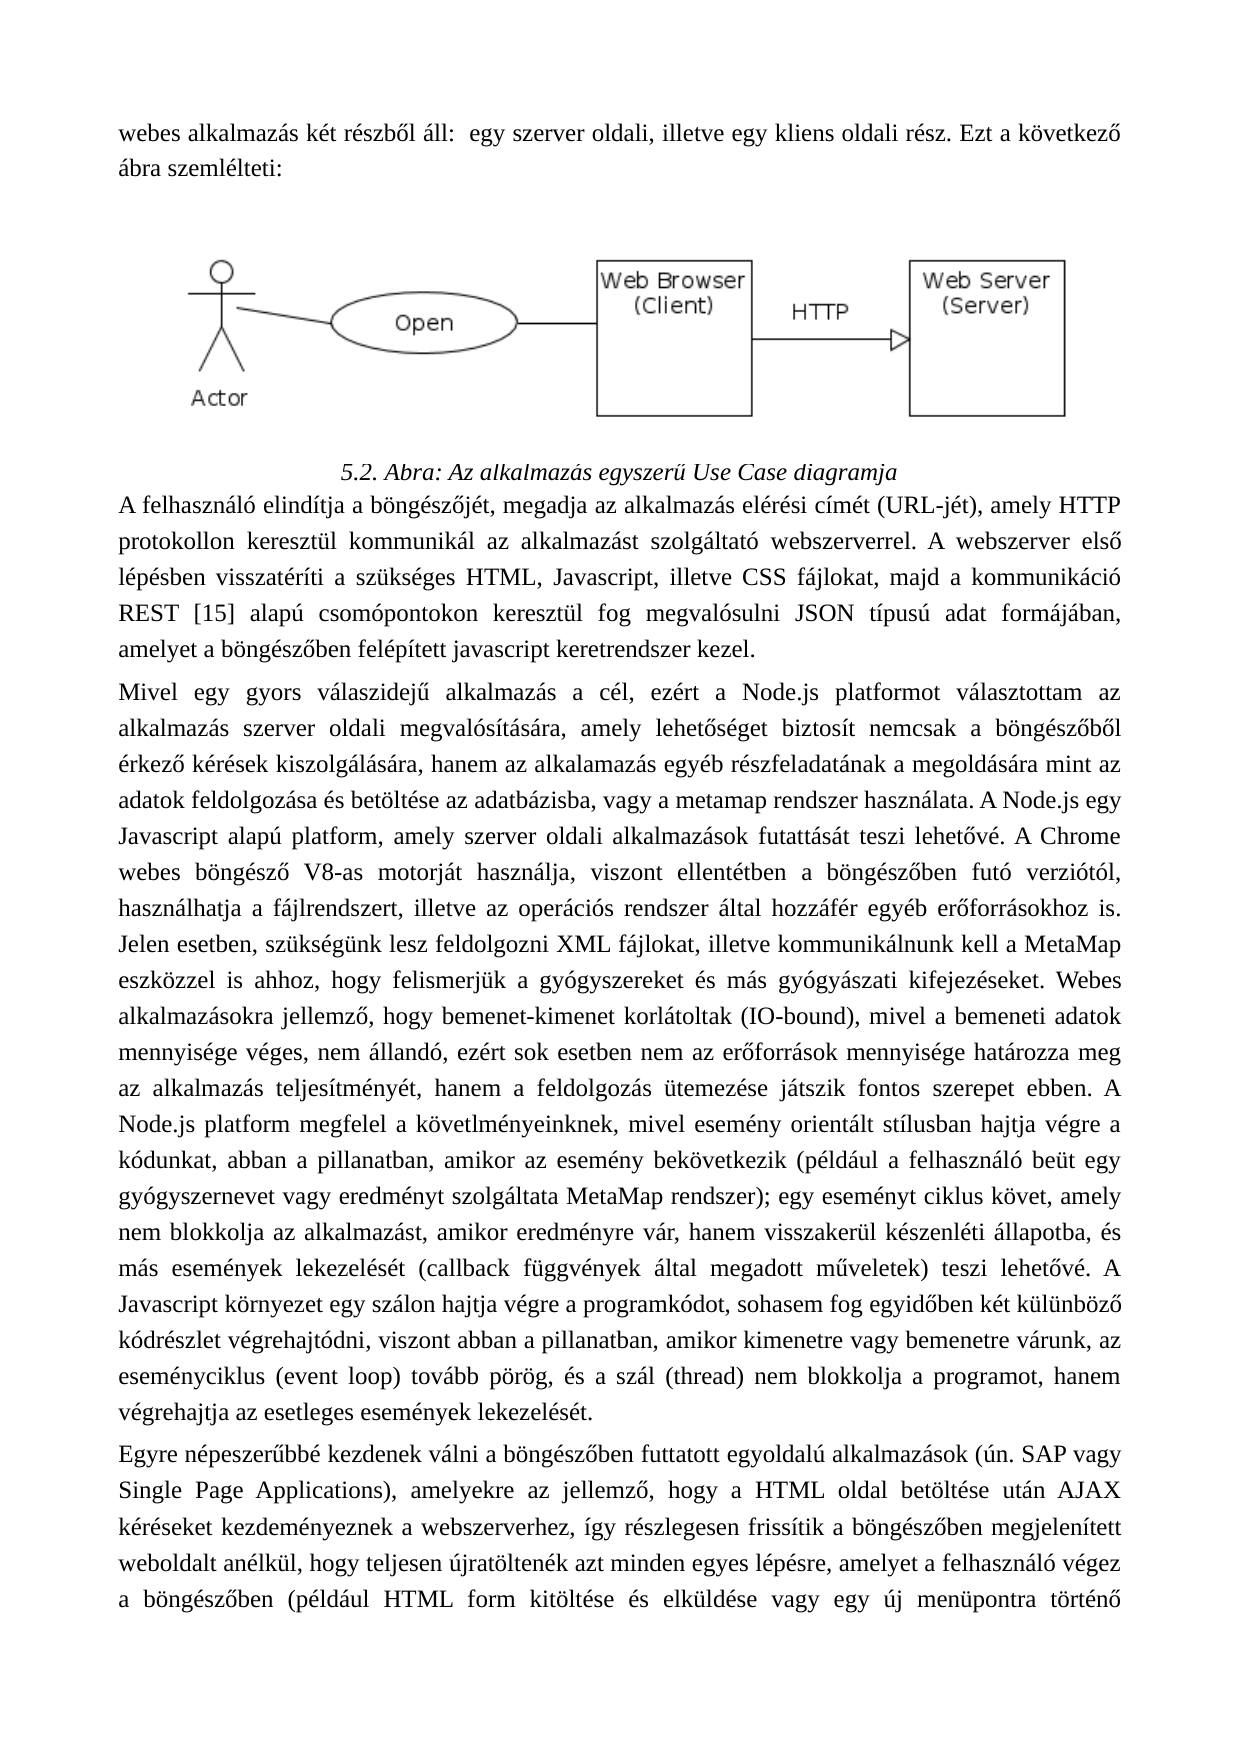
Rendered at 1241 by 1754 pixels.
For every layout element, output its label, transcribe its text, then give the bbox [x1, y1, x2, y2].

text Egyre népeszerűbbé kezdenek válni a böngészőben futtatott egyoldalú alkalmazások (ún. SAP vagy Single Page Applications), amelyekre az jellemző, hogy a HTML oldal betöltése után AJAX kéréseket kezdeményeznek a webszerverhez, így részlegesen frissítik a böngészőben megjelenített weboldalt anélkül, hogy teljesen újratöltenék azt minden egyes lépésre, amelyet a felhasználó végez a böngészőben (például HTML form kitöltése és elküldése vagy egy új menüpontra történő [118, 1434, 1122, 1614]
text 5.2. Ábra: Az alkalmazás egyszerű Use Case diagramja [144, 464, 1097, 485]
text A felhasználó elindítja a böngészőjét, megadja az alkalmazás elérési címét (URL-jét), amely HTTP protokollon keresztül kommunikál az alkalmazást szolgáltató webszerverrel. A webszerver első lépésben visszatéríti a szükséges HTML, Javascript, illetve CSS fájlokat, majd a kommunikáció REST [15] alapú csomópontokon keresztül fog megvalósulni JSON típusú adat formájában, amelyet a böngészőben felépített javascript keretrendszer kezel. [118, 217, 1122, 665]
text Mivel egy gyors válaszidejű alkalmazás a cél, ezért a Node.js platformot választottam az alkalmazás szerver oldali megvalósítására, amely lehetőséget biztosít nemcsak a böngészőből érkező kérések kiszolgálására, hanem az alkalamazás egyéb részfeladatának a megoldására mint az adatok feldolgozása és betöltése az adatbázisba, vagy a metamap rendszer használata. A Node.js egy Javascript alapú platform, amely szerver oldali alkalmazások futattását teszi lehetővé. A Chrome webes böngésző V8-as motorját használja, viszont ellentétben a böngészőben futó verziótól, használhatja a fájlrendszert, illetve az operációs rendszer által hozzáfér egyéb erőforrásokhoz is. Jelen esetben, szükségünk lesz feldolgozni XML fájlokat, illetve kommunikálnunk kell a MetaMap eszközzel is ahhoz, hogy felismerjük a gyógyszereket és más gyógyászati kifejezéseket. Webes alkalmazásokra jellemző, hogy bemenet-kimenet korlátoltak (IO-bound), mivel a bemeneti adatok mennyisége véges, nem állandó, ezért sok esetben nem az erőforrások mennyisége határozza meg az alkalmazás teljesítményét, hanem a feldolgozás ütemezése játszik fontos szerepet ebben. A Node.js platform megfelel a követlményeinknek, mivel esemény orientált stílusban hajtja végre a kódunkat, abban a pillanatban, amikor az esemény bekövetkezik (például a felhasználó beüt egy gyógyszernevet vagy eredményt szolgáltata MetaMap rendszer); egy eseményt ciklus követ, amely nem blokkolja az alkalmazást, amikor eredményre vár, hanem visszakerül készenléti állapotba, és más események lekezelését (callback függvények által megadott műveletek) teszi lehetővé. A Javascript környezet egy szálon hajtja végre a programkódot, sohasem fog egyidőben két külünböző kódrészlet végrehajtódni, viszont abban a pillanatban, amikor kimenetre vagy bemenetre várunk, az eseményciklus (event loop) tovább pörög, és a szál (thread) nem blokkolja a programot, hanem végrehajtja az esetleges események lekezelését. [118, 671, 1122, 1428]
title webes alkalmazás két részből áll: egy szerver oldali, illetve egy kliens oldali rész. Ezt a következő ábra szemlélteti: [118, 118, 1122, 181]
picture [143, 229, 1097, 464]
